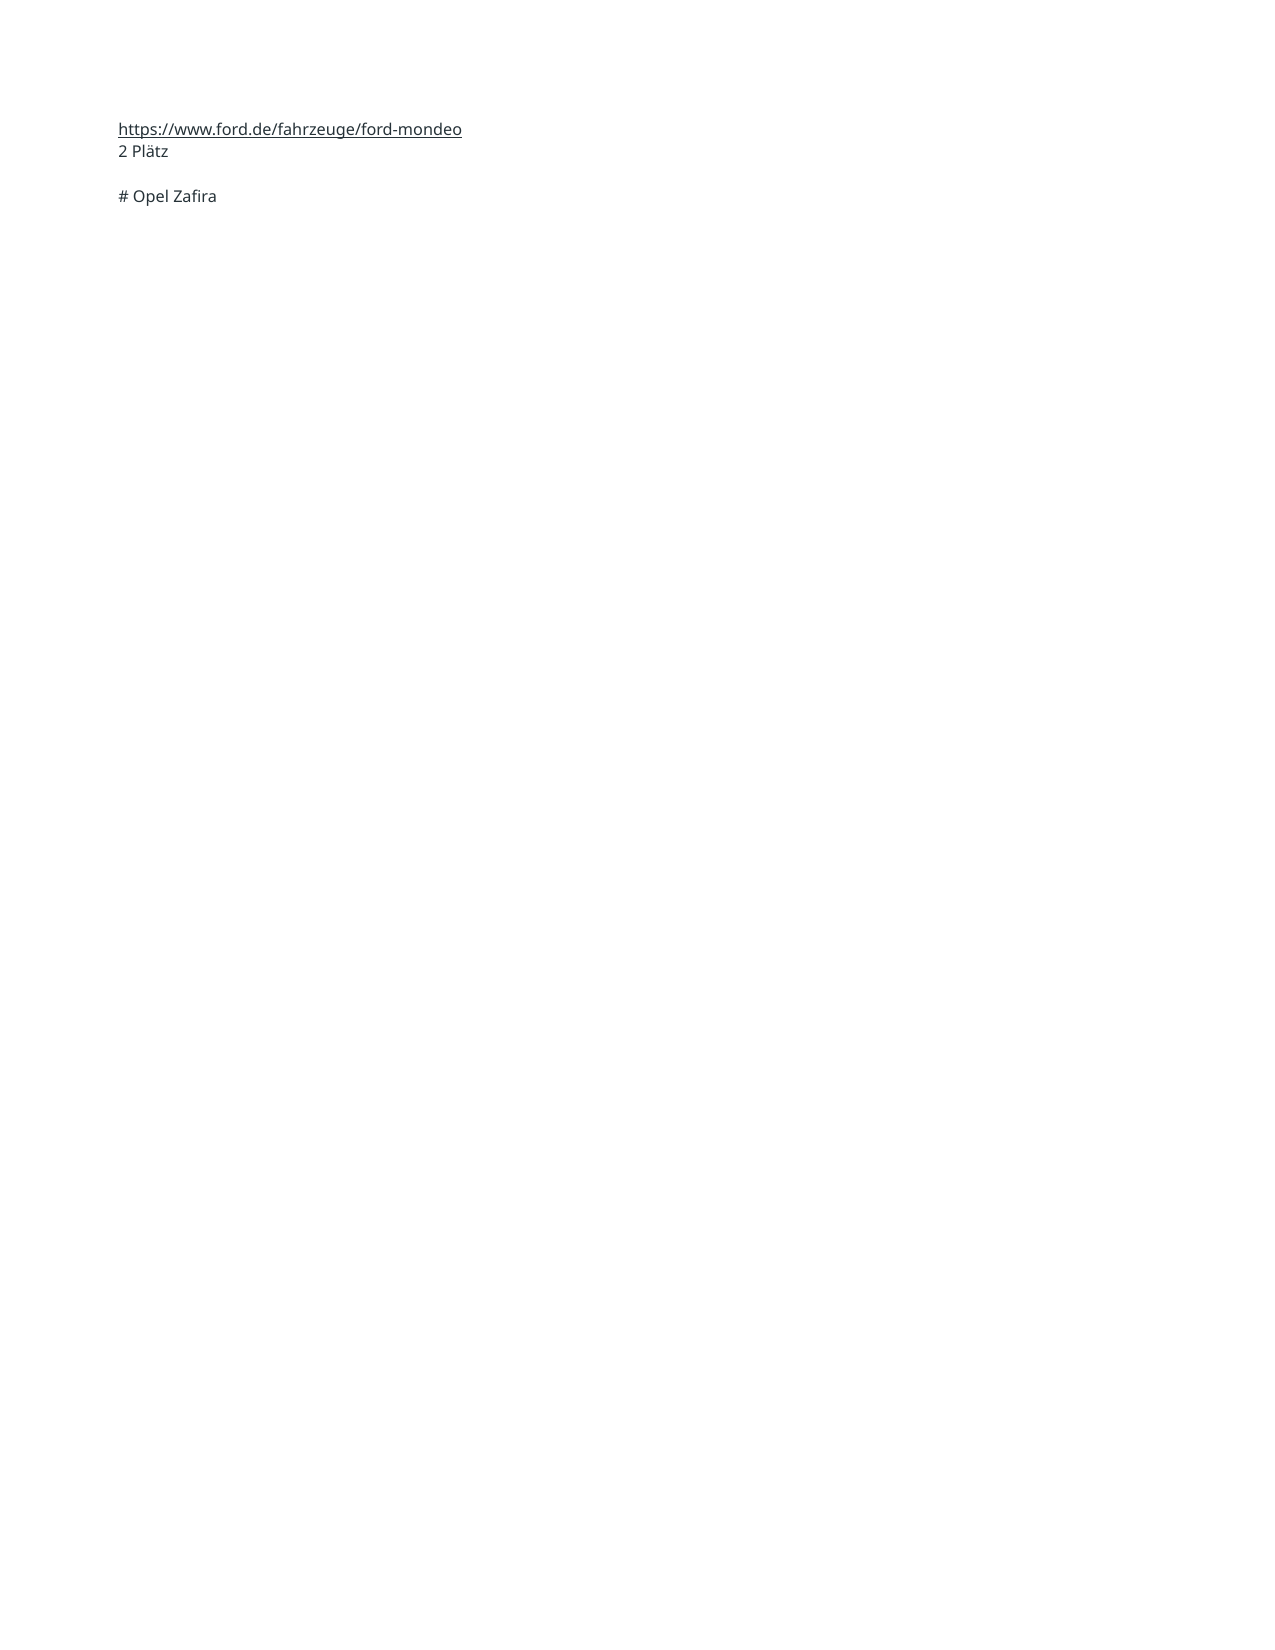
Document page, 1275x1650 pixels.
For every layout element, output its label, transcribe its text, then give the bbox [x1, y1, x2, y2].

text https://www.ford.de/fahrzeuge/ford-mondeo 2 Plätz [118, 118, 1157, 162]
text # Opel Zafira [118, 185, 1157, 207]
